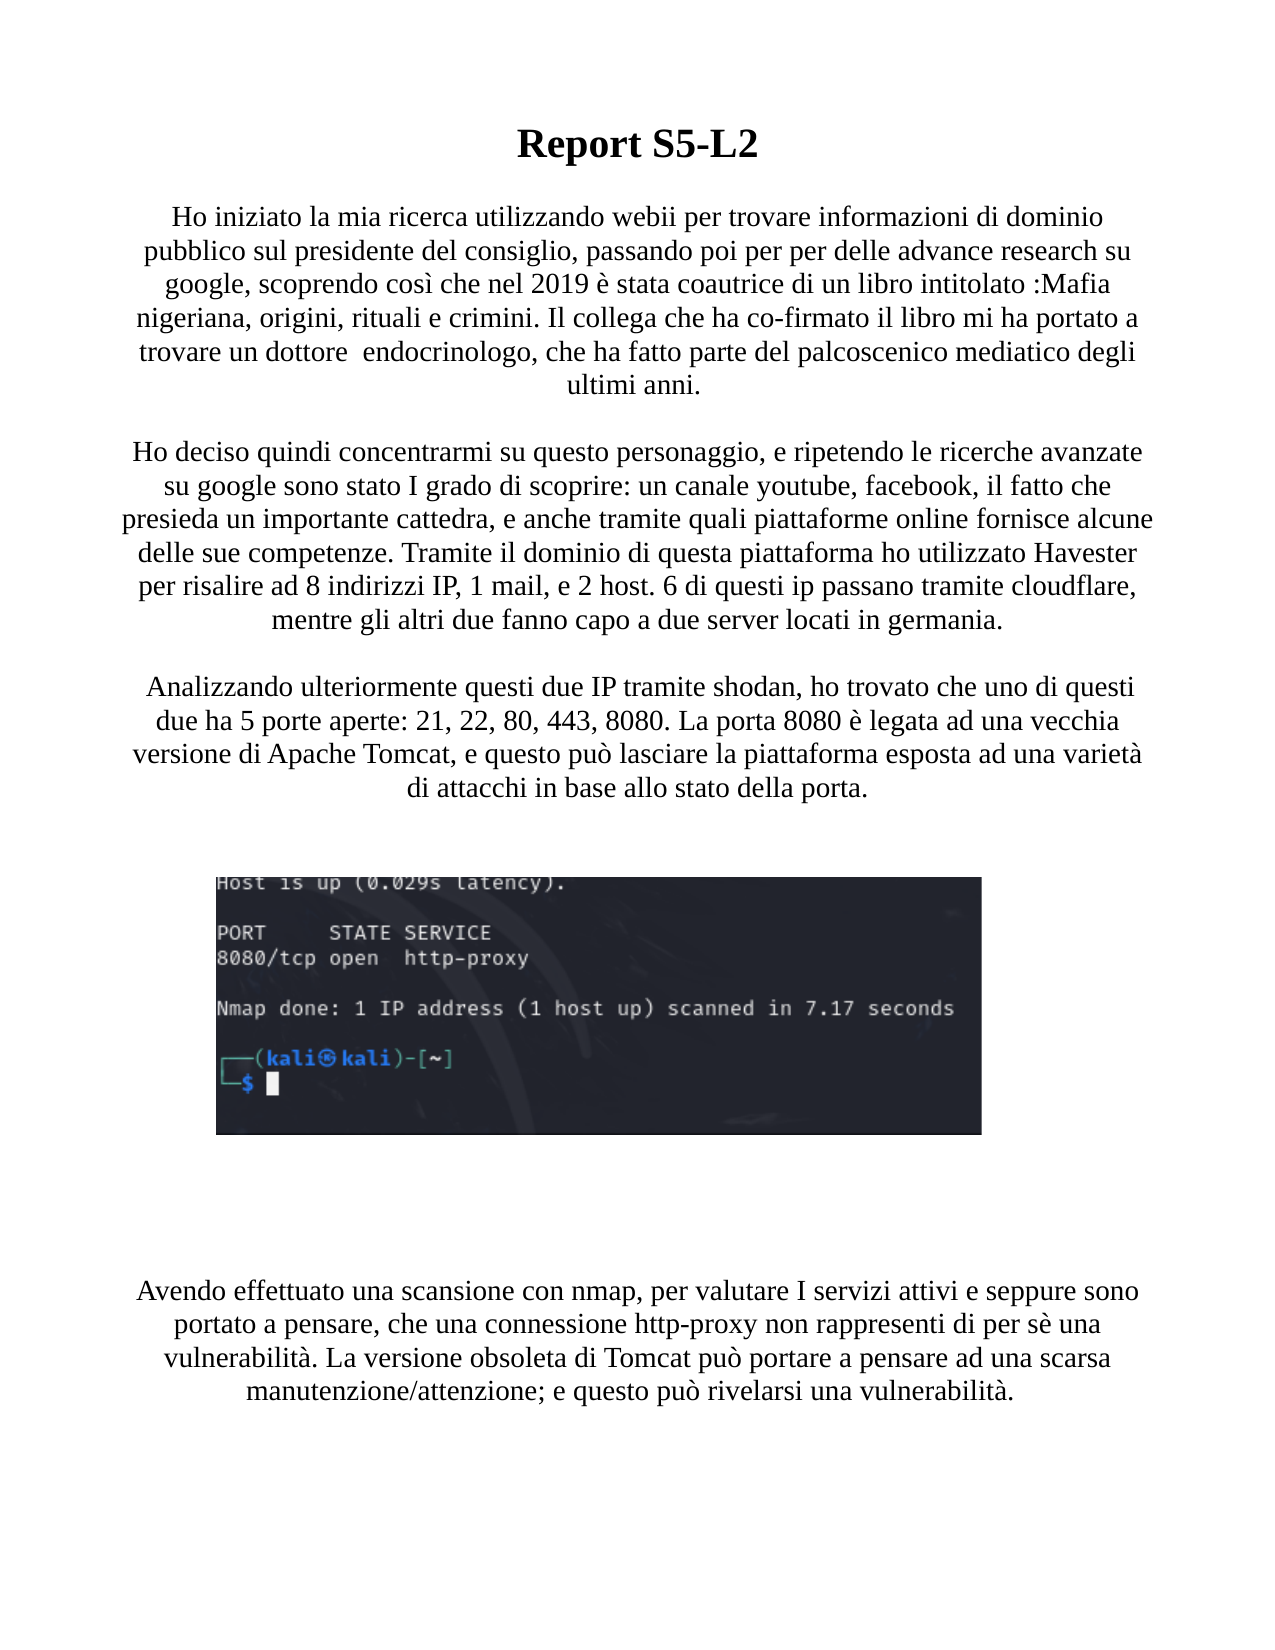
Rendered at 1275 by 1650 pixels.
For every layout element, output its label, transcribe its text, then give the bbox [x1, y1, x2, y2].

text Ho deciso quindi concentrarmi su questo personaggio, e ripetendo le ricerche avanzate su google sono stato I grado di scoprire: un canale youtube, facebook, il fatto che presieda un importante cattedra, e anche tramite quali piattaforme online fornisce alcune delle sue competenze. Tramite il dominio di questa piattaforma ho utilizzato Havester per risalire ad 8 indirizzi IP, 1 mail, e 2 host. 6 di questi ip passano tramite cloudflare, mentre gli altri due fanno capo a due server locati in germania. [118, 434, 1157, 636]
picture [216, 877, 982, 1135]
text Report S5-L2 [118, 118, 1157, 166]
text Analizzando ulteriormente questi due IP tramite shodan, ho trovato che uno di questi due ha 5 porte aperte: 21, 22, 80, 443, 8080. La porta 8080 è legata ad una vecchia versione di Apache Tomcat, e questo può lasciare la piattaforma esposta ad una varietà di attacchi in base allo stato della porta. [118, 669, 1157, 803]
text Ho iniziato la mia ricerca utilizzando webii per trovare informazioni di dominio pubblico sul presidente del consiglio, passando poi per per delle advance research su google, scoprendo così che nel 2019 è stata coautrice di un libro intitolato :Mafia nigeriana, origini, rituali e crimini. Il collega che ha co-firmato il libro mi ha portato a trovare un dottore endocrinologo, che ha fatto parte del palcoscenico mediatico degli ultimi anni. [118, 199, 1157, 401]
text Avendo effettuato una scansione con nmap, per valutare I servizi attivi e seppure sono portato a pensare, che una connessione http-proxy non rappresenti di per sè una vulnerabilità. La versione obsoleta di Tomcat può portare a pensare ad una scarsa manutenzione/attenzione; e questo può rivelarsi una vulnerabilità. [118, 1273, 1157, 1407]
